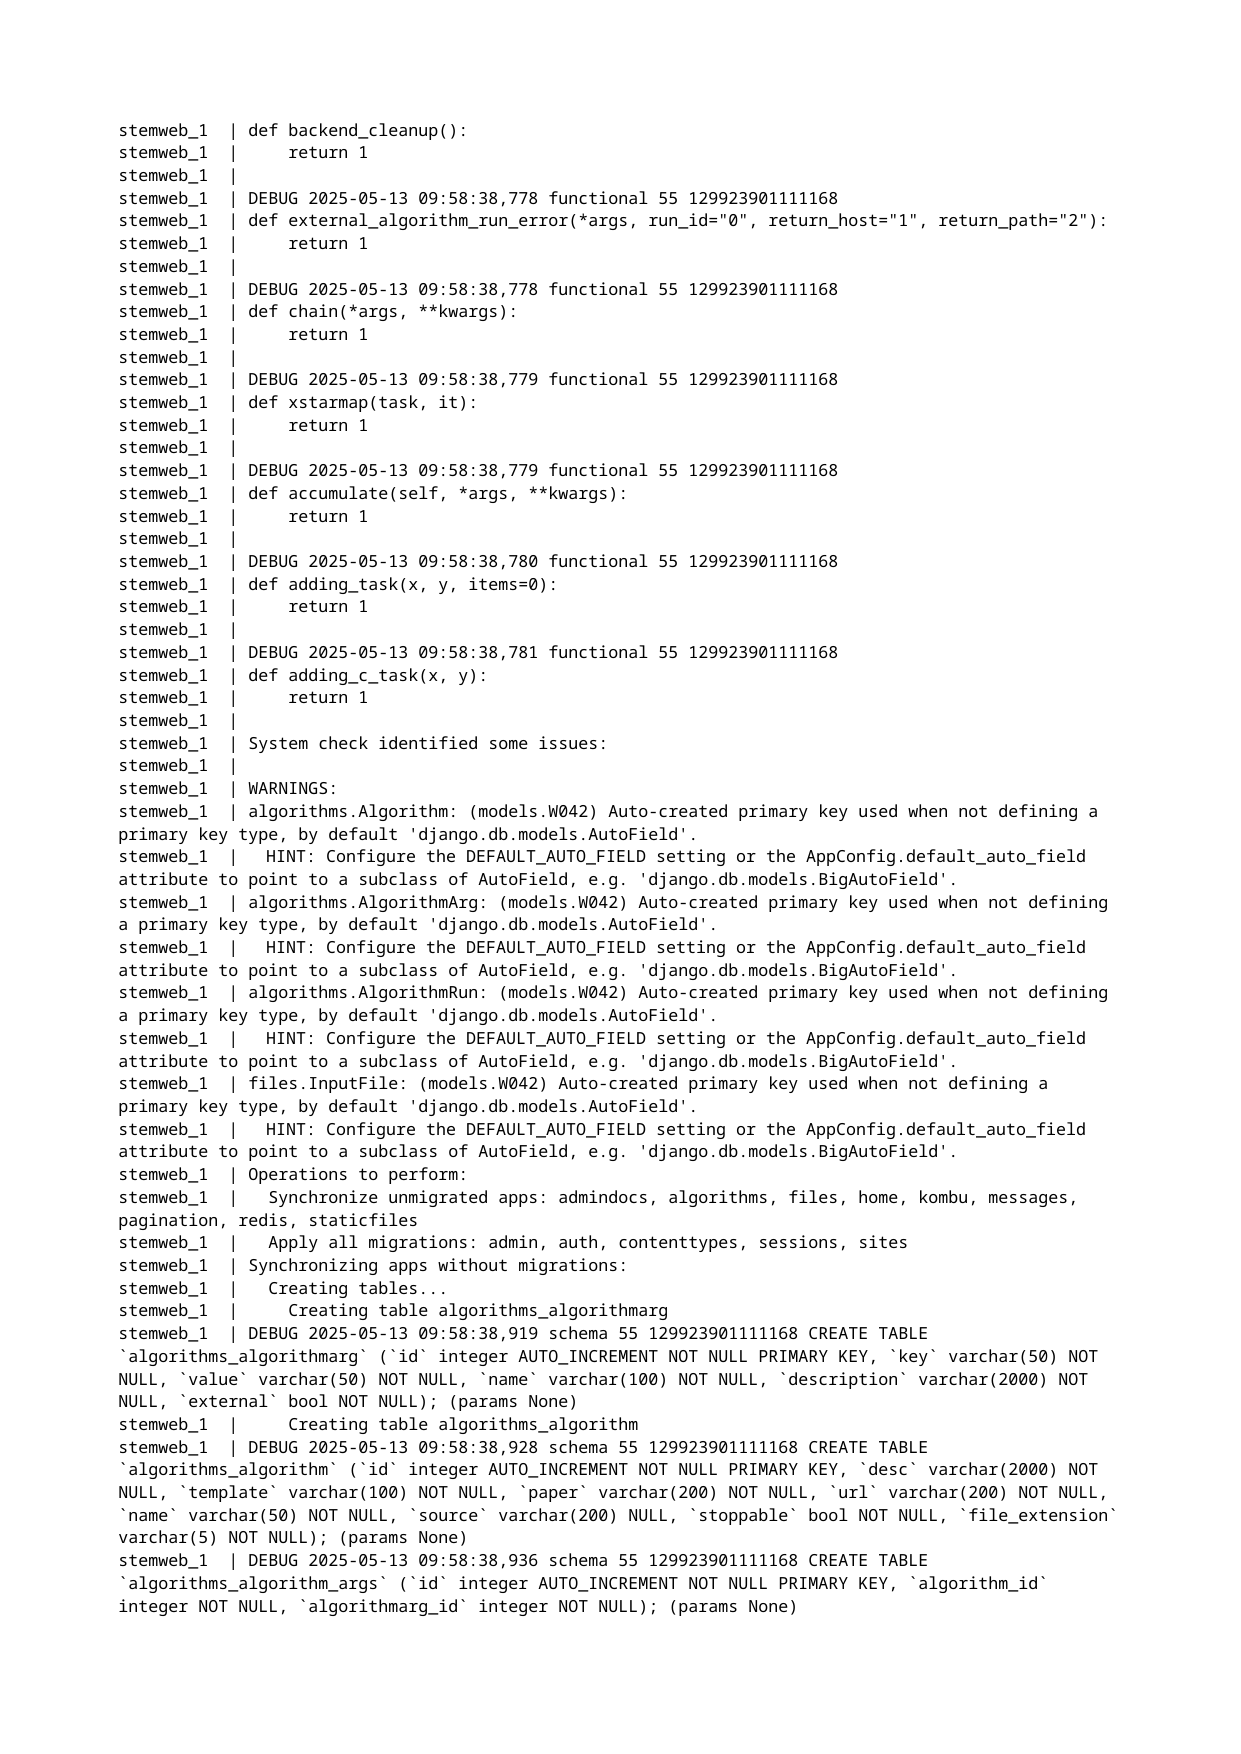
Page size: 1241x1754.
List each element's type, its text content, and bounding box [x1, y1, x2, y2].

text stemweb_1 | algorithms.Algorithm: (models.W042) Auto-created primary key used when not defining a primary key type, by default 'django.db.models.AutoField'. [118, 799, 1122, 845]
text stemweb_1 | DEBUG 2025-05-13 09:58:38,781 functional 55 129923901111168 [118, 640, 1122, 663]
text stemweb_1 | DEBUG 2025-05-13 09:58:38,780 functional 55 129923901111168 [118, 549, 1122, 572]
text stemweb_1 | files.InputFile: (models.W042) Auto-created primary key used when not defining a primary key type, by default 'django.db.models.AutoField'. [118, 1072, 1122, 1117]
text stemweb_1 | [118, 254, 1122, 277]
text stemweb_1 | [118, 708, 1122, 731]
text stemweb_1 | System check identified some issues: [118, 731, 1122, 754]
text stemweb_1 | DEBUG 2025-05-13 09:58:38,919 schema 55 129923901111168 CREATE TABLE `algorithms_algorithmarg` (`id` integer AUTO_INCREMENT NOT NULL PRIMARY KEY, `key` varchar(50) NOT NULL, `value` varchar(50) NOT NULL, `name` varchar(100) NOT NULL, `description` varchar(2000) NOT NULL, `external` bool NOT NULL); (params None) [118, 1322, 1122, 1412]
text stemweb_1 | return 1 [118, 232, 1122, 254]
text stemweb_1 | return 1 [118, 504, 1122, 527]
text stemweb_1 | return 1 [118, 686, 1122, 708]
text stemweb_1 | def xstarmap(task, it): [118, 391, 1122, 413]
text stemweb_1 | DEBUG 2025-05-13 09:58:38,779 functional 55 129923901111168 [118, 459, 1122, 481]
text stemweb_1 | [118, 163, 1122, 186]
text stemweb_1 | Apply all migrations: admin, auth, contenttypes, sessions, sites [118, 1231, 1122, 1253]
text stemweb_1 | WARNINGS: [118, 777, 1122, 799]
text stemweb_1 | DEBUG 2025-05-13 09:58:38,936 schema 55 129923901111168 CREATE TABLE `algorithms_algorithm_args` (`id` integer AUTO_INCREMENT NOT NULL PRIMARY KEY, `algorithm_id` integer NOT NULL, `algorithmarg_id` integer NOT NULL); (params None) [118, 1549, 1122, 1617]
text stemweb_1 | Creating table algorithms_algorithm [118, 1412, 1122, 1435]
text stemweb_1 | DEBUG 2025-05-13 09:58:38,779 functional 55 129923901111168 [118, 368, 1122, 391]
text stemweb_1 | return 1 [118, 413, 1122, 436]
text stemweb_1 | Synchronize unmigrated apps: admindocs, algorithms, files, home, kombu, messages, pagination, redis, staticfiles [118, 1185, 1122, 1231]
text stemweb_1 | Operations to perform: [118, 1163, 1122, 1185]
text stemweb_1 | algorithms.AlgorithmRun: (models.W042) Auto-created primary key used when not defining a primary key type, by default 'django.db.models.AutoField'. [118, 981, 1122, 1026]
text stemweb_1 | def accumulate(self, *args, **kwargs): [118, 481, 1122, 504]
text stemweb_1 | Creating tables... [118, 1276, 1122, 1299]
text stemweb_1 | [118, 527, 1122, 549]
text stemweb_1 | return 1 [118, 595, 1122, 618]
text stemweb_1 | [118, 754, 1122, 777]
text stemweb_1 | [118, 436, 1122, 459]
text stemweb_1 | DEBUG 2025-05-13 09:58:38,928 schema 55 129923901111168 CREATE TABLE `algorithms_algorithm` (`id` integer AUTO_INCREMENT NOT NULL PRIMARY KEY, `desc` varchar(2000) NOT NULL, `template` varchar(100) NOT NULL, `paper` varchar(200) NOT NULL, `url` varchar(200) NOT NULL, `name` varchar(50) NOT NULL, `source` varchar(200) NULL, `stoppable` bool NOT NULL, `file_extension` varchar(5) NOT NULL); (params None) [118, 1435, 1122, 1549]
text stemweb_1 | def external_algorithm_run_error(*args, run_id="0", return_host="1", return_path="2"): [118, 209, 1122, 232]
text stemweb_1 | DEBUG 2025-05-13 09:58:38,778 functional 55 129923901111168 [118, 186, 1122, 209]
text stemweb_1 | Creating table algorithms_algorithmarg [118, 1299, 1122, 1322]
text stemweb_1 | return 1 [118, 141, 1122, 163]
text stemweb_1 | HINT: Configure the DEFAULT_AUTO_FIELD setting or the AppConfig.default_auto_field attribute to point to a subclass of AutoField, e.g. 'django.db.models.BigAutoField'. [118, 845, 1122, 890]
text stemweb_1 | DEBUG 2025-05-13 09:58:38,778 functional 55 129923901111168 [118, 277, 1122, 300]
text stemweb_1 | [118, 618, 1122, 640]
text stemweb_1 | def adding_c_task(x, y): [118, 663, 1122, 686]
text stemweb_1 | [118, 345, 1122, 368]
text stemweb_1 | def backend_cleanup(): [118, 118, 1122, 141]
text stemweb_1 | Synchronizing apps without migrations: [118, 1253, 1122, 1276]
text stemweb_1 | HINT: Configure the DEFAULT_AUTO_FIELD setting or the AppConfig.default_auto_field attribute to point to a subclass of AutoField, e.g. 'django.db.models.BigAutoField'. [118, 936, 1122, 981]
text stemweb_1 | def adding_task(x, y, items=0): [118, 572, 1122, 595]
text stemweb_1 | return 1 [118, 322, 1122, 345]
text stemweb_1 | def chain(*args, **kwargs): [118, 300, 1122, 322]
text stemweb_1 | HINT: Configure the DEFAULT_AUTO_FIELD setting or the AppConfig.default_auto_field attribute to point to a subclass of AutoField, e.g. 'django.db.models.BigAutoField'. [118, 1026, 1122, 1072]
text stemweb_1 | HINT: Configure the DEFAULT_AUTO_FIELD setting or the AppConfig.default_auto_field attribute to point to a subclass of AutoField, e.g. 'django.db.models.BigAutoField'. [118, 1117, 1122, 1163]
text stemweb_1 | algorithms.AlgorithmArg: (models.W042) Auto-created primary key used when not defining a primary key type, by default 'django.db.models.AutoField'. [118, 890, 1122, 936]
